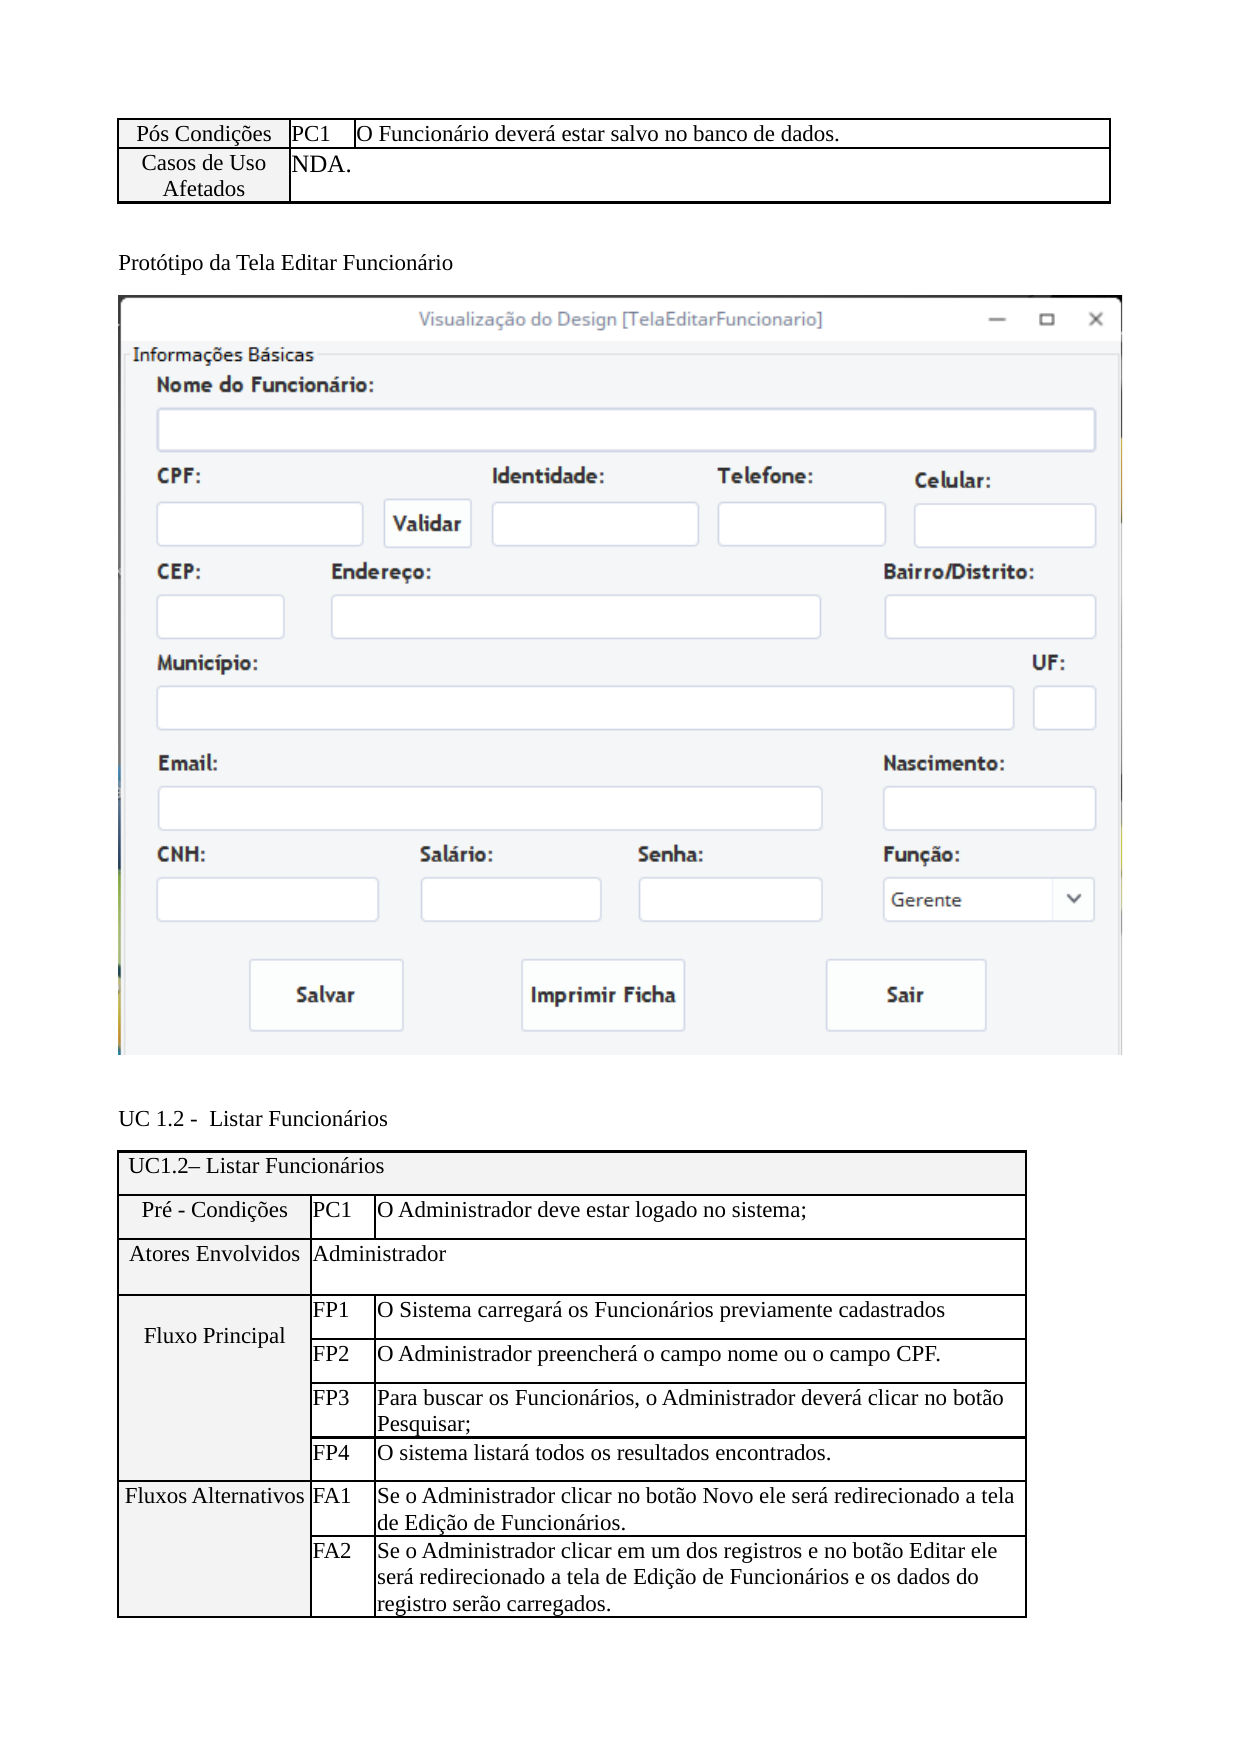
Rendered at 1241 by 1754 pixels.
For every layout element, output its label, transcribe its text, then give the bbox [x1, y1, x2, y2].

table_cell O sistema listará todos os resultados encontrados. [376, 1439, 1025, 1480]
table_cell FP1 [312, 1296, 374, 1338]
text UC 1.2 - Listar Funcionários [118, 1104, 1122, 1131]
table_cell FP4 [312, 1439, 374, 1480]
table_cell Atores Envolvidos [119, 1240, 310, 1294]
table_cell O Sistema carregará os Funcionários previamente cadastrados [376, 1296, 1025, 1338]
table_cell FP2 [312, 1340, 374, 1382]
table_cell Fluxos Alternativos [119, 1482, 310, 1616]
table_cell PC1 [312, 1196, 374, 1238]
table_cell FA2 [312, 1537, 374, 1616]
table_cell Fluxo Principal [119, 1296, 310, 1480]
table_cell Se o Administrador clicar em um dos registros e no botão Editar ele será redirecionado a tela de Edição de Funcionários e os dados do registro serão carregados. [376, 1537, 1025, 1616]
table_cell FP3 [312, 1384, 374, 1436]
table_cell FA1 [312, 1482, 374, 1535]
picture [118, 295, 1123, 1055]
table_cell O Funcionário deverá estar salvo no banco de dados. [356, 120, 1109, 147]
table_cell Pré - Condições [119, 1196, 310, 1238]
table_cell Se o Administrador clicar no botão Novo ele será redirecionado a tela de Edição de Funcionários. [376, 1482, 1025, 1535]
table_cell O Administrador preencherá o campo nome ou o campo CPF. [376, 1340, 1025, 1382]
table_cell Casos de Uso Afetados [119, 149, 289, 201]
table_cell O Administrador deve estar logado no sistema; [376, 1196, 1025, 1238]
table_cell Para buscar os Funcionários, o Administrador deverá clicar no botão Pesquisar; [376, 1384, 1025, 1436]
table_cell NDA. [291, 149, 1109, 201]
table_cell Administrador [312, 1240, 1025, 1294]
table_cell PC1 [291, 120, 354, 147]
table_header UC1.2– Listar Funcionários [119, 1153, 1025, 1194]
table_cell Pós Condições [119, 120, 289, 147]
text Protótipo da Tela Editar Funcionário [118, 249, 1122, 276]
